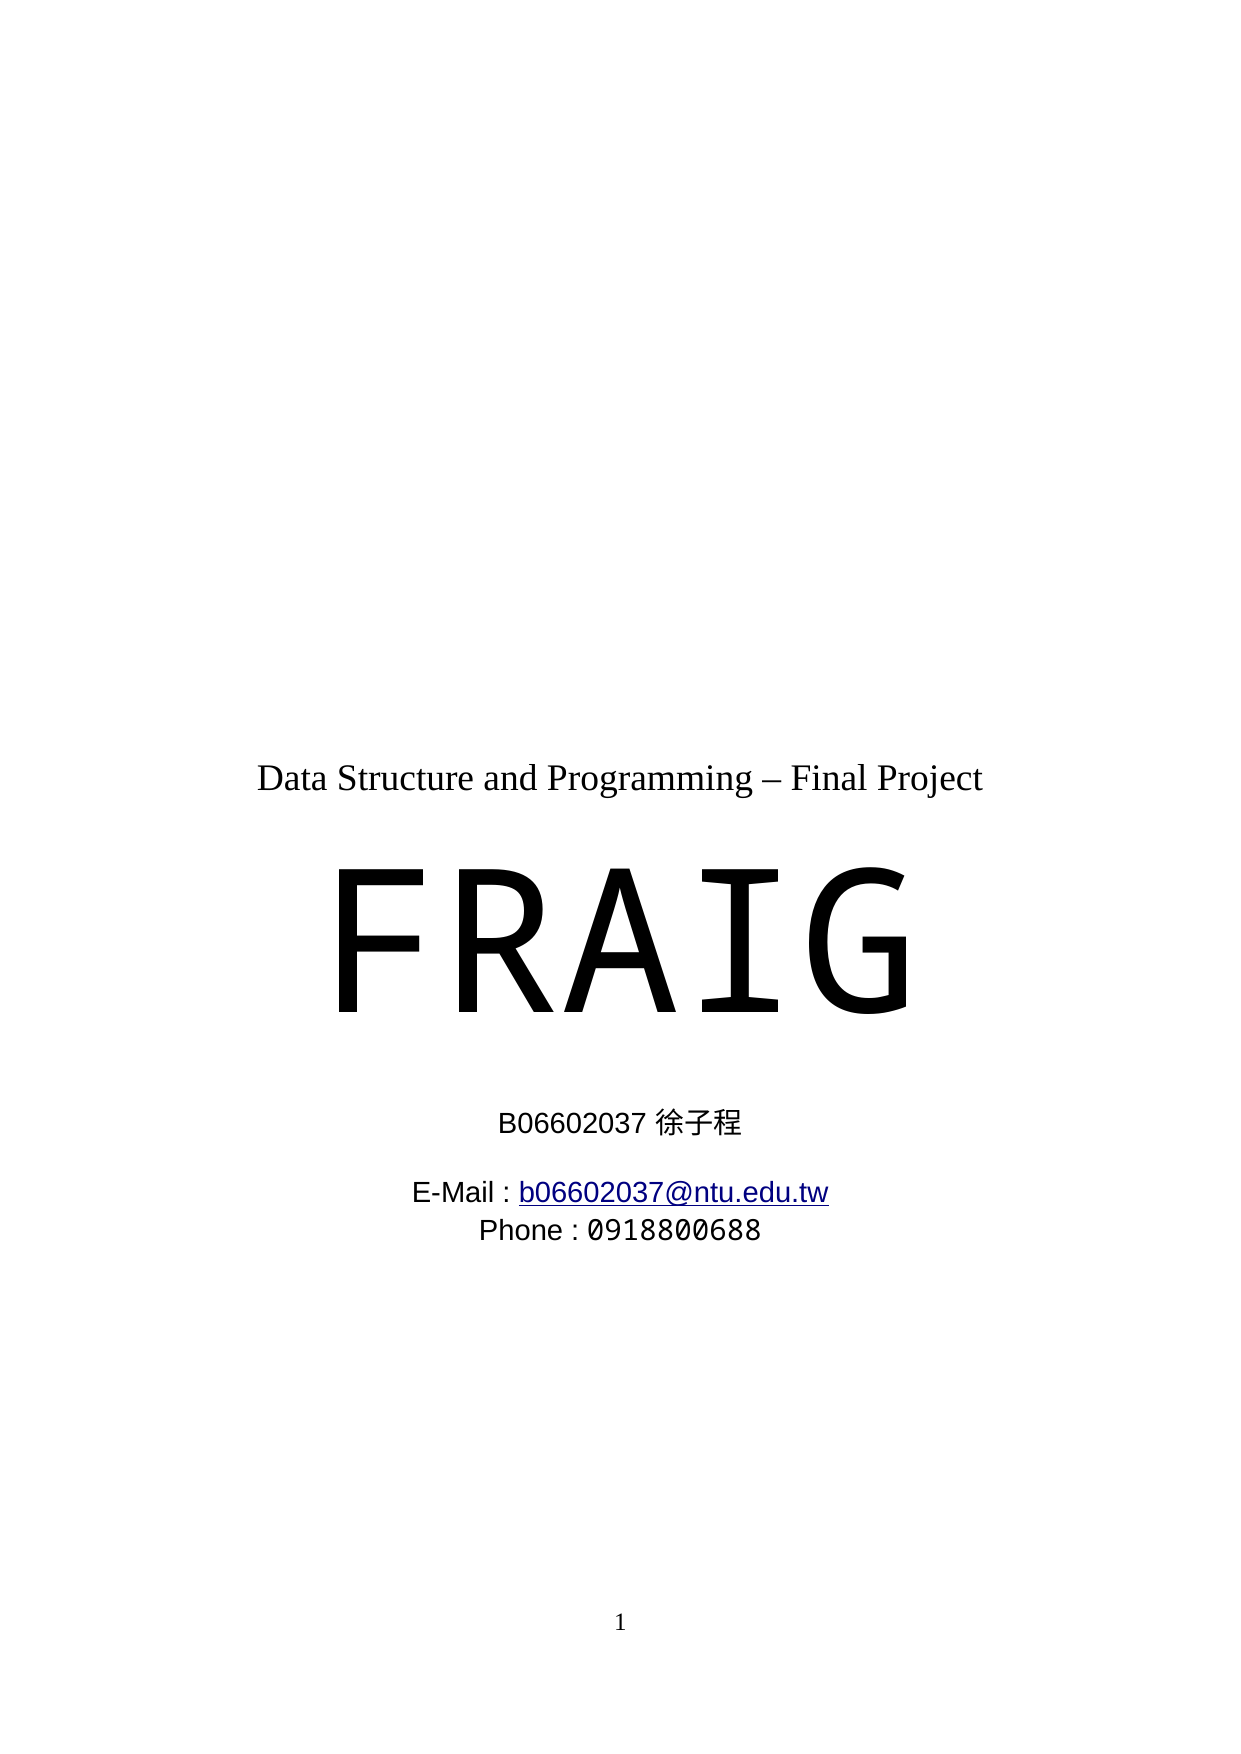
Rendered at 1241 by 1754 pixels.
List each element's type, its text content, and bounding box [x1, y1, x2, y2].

text B06602037 徐子程 [118, 1100, 1122, 1142]
text Data Structure and Programming – Final Project [118, 755, 1122, 798]
text Phone : 0918800688 [118, 1209, 1122, 1249]
text FRAIG [118, 798, 1122, 1071]
text E-Mail : b06602037@ntu.edu.tw [118, 1176, 1122, 1209]
